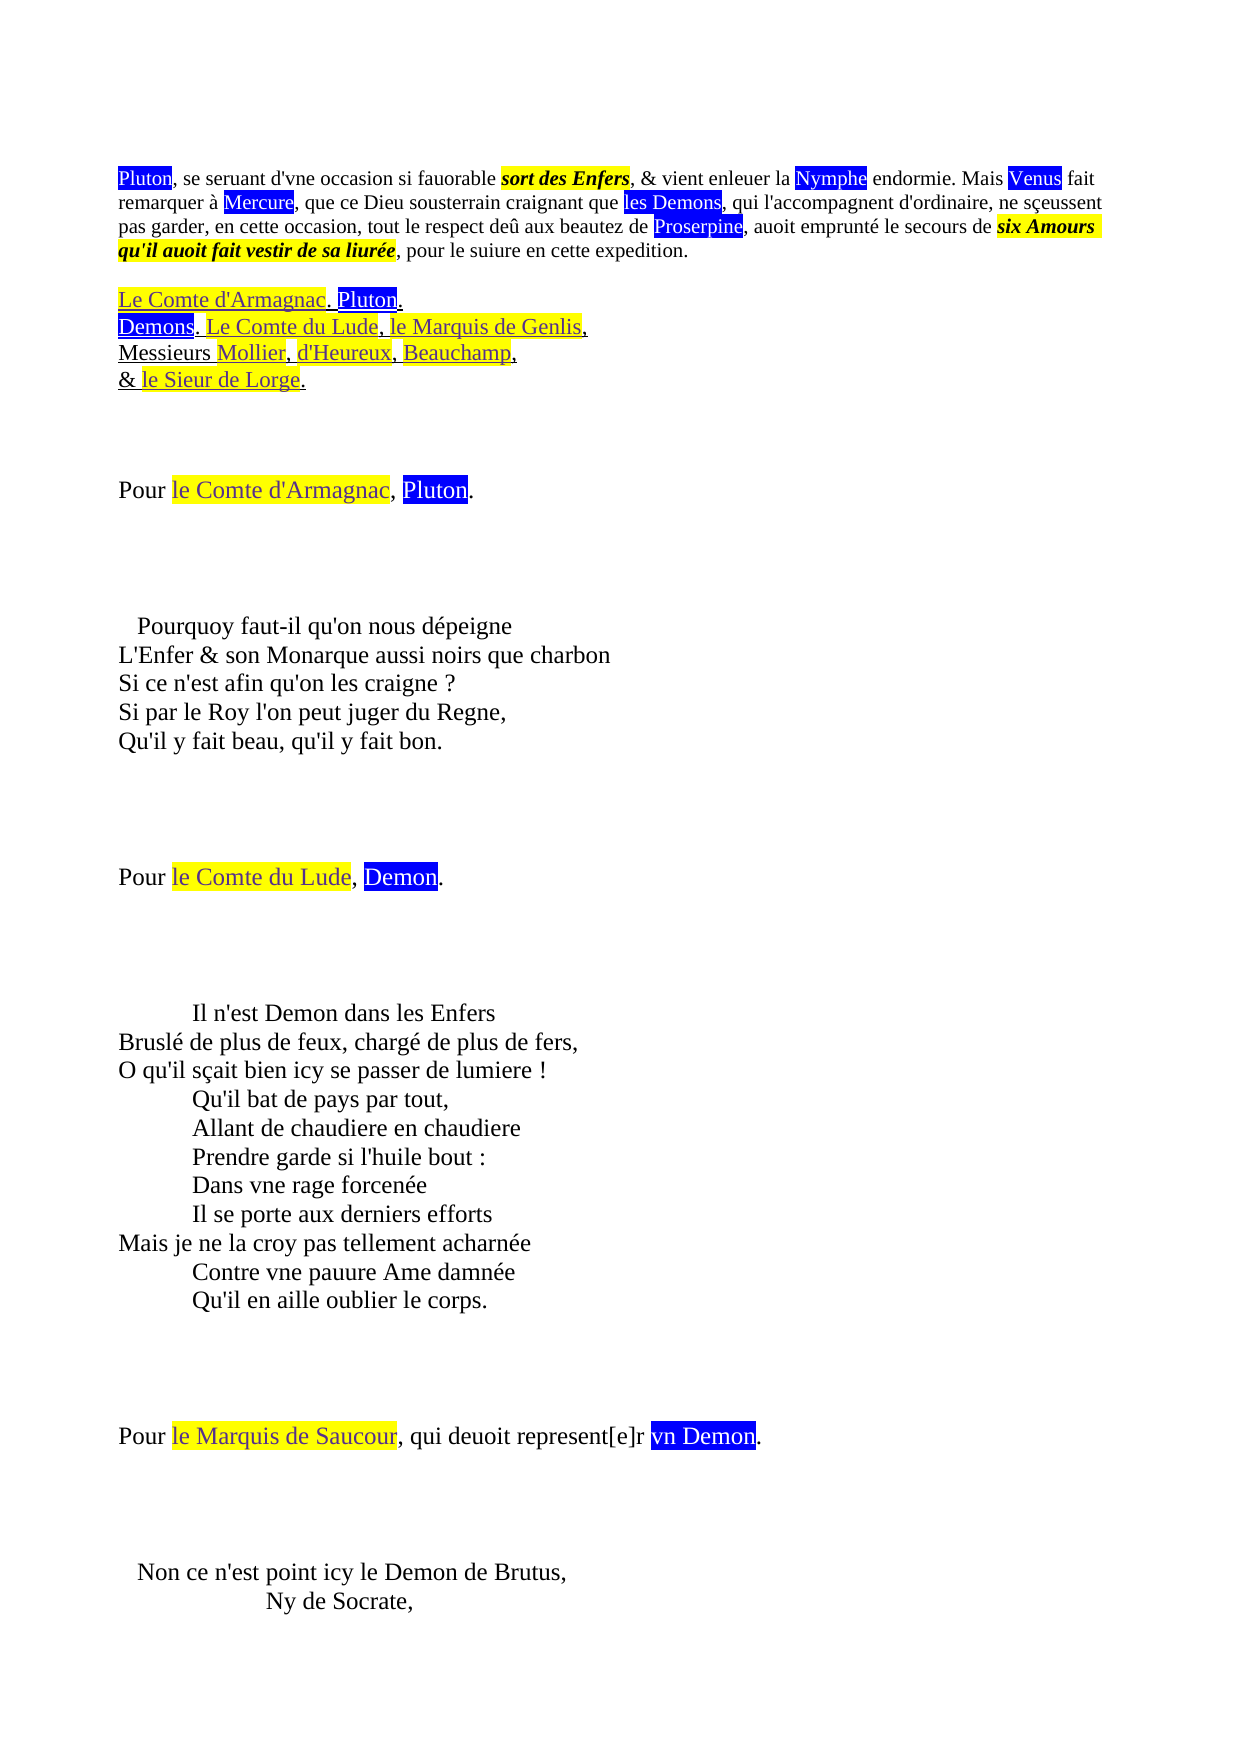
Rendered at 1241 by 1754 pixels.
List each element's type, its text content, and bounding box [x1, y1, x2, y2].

text Pour le Marquis de Saucour, qui deuoit represent[e]r vn Demon. [756, 1421, 1122, 1450]
text Pour le Comte d'Armagnac, Pluton. [118, 475, 172, 504]
text Qu'il y fait beau, qu'il y fait bon. [118, 726, 1122, 755]
text O qu'il sçait bien icy se passer de lumiere ! [118, 1055, 1122, 1084]
text Pour le Marquis de Saucour, qui deuoit represent[e]r vn Demon. [397, 1421, 651, 1450]
text Mais je ne la croy pas tellement acharnée [118, 1228, 1122, 1257]
text Si ce n'est afin qu'on les craigne ? [118, 668, 1122, 697]
text Bruslé de plus de feux, chargé de plus de fers, [118, 1027, 1122, 1055]
text Dans vne rage forcenée [118, 1170, 1122, 1199]
text Contre vne pauure Ame damnée [118, 1257, 1122, 1285]
list Le Comte d'Armagnac. Pluton. [397, 287, 1122, 313]
text Pourquoy faut-il qu'on nous dépeigne [118, 611, 1122, 640]
text Qu'il bat de pays par tout, [118, 1084, 1122, 1113]
text Il n'est Demon dans les Enfers [118, 998, 1122, 1027]
text Il se porte aux derniers efforts [118, 1199, 1122, 1228]
text Pluton, se seruant d'vne occasion si fauorable sort des Enfers, & vient enleuer la Nymphe endormie. Mais Venus fait remarquer à Mercure, que ce Dieu sousterrain craignant que les Demons, qui l'accompagnent d'ordinaire, ne sçeussent pas garder, en cette occasion, tout le respect deû aux beautez de Proserpine, auoit emprunté le secours de six Amours qu'il auoit fait vestir de sa liurée, pour le suiure en cette expedition. [118, 166, 1122, 262]
text Pour le Comte du Lude, Demon. [118, 862, 172, 891]
list & le Sieur de Lorge. [118, 366, 142, 389]
text Pour le Comte du Lude, Demon. [438, 862, 1122, 891]
list Demons. Le Comte du Lude, le Marquis de Genlis, [582, 313, 1122, 339]
text Prendre garde si l'huile bout : [118, 1142, 1122, 1170]
text Allant de chaudiere en chaudiere [118, 1113, 1122, 1142]
list Messieurs Mollier, d'Heureux, Beauchamp, [118, 339, 217, 362]
list Messieurs Mollier, d'Heureux, Beauchamp, [511, 339, 1122, 366]
text Si par le Roy l'on peut juger du Regne, [118, 697, 1122, 726]
text Ny de Socrate, [118, 1586, 1122, 1615]
text Non ce n'est point icy le Demon de Brutus, [118, 1557, 1122, 1586]
text Pour le Comte d'Armagnac, Pluton. [468, 475, 1122, 504]
text L'Enfer & son Monarque aussi noirs que charbon [118, 640, 1122, 668]
text Qu'il en aille oublier le corps. [118, 1285, 1122, 1314]
list & le Sieur de Lorge. [300, 366, 1122, 392]
text Pour le Marquis de Saucour, qui deuoit represent[e]r vn Demon. [118, 1421, 172, 1450]
